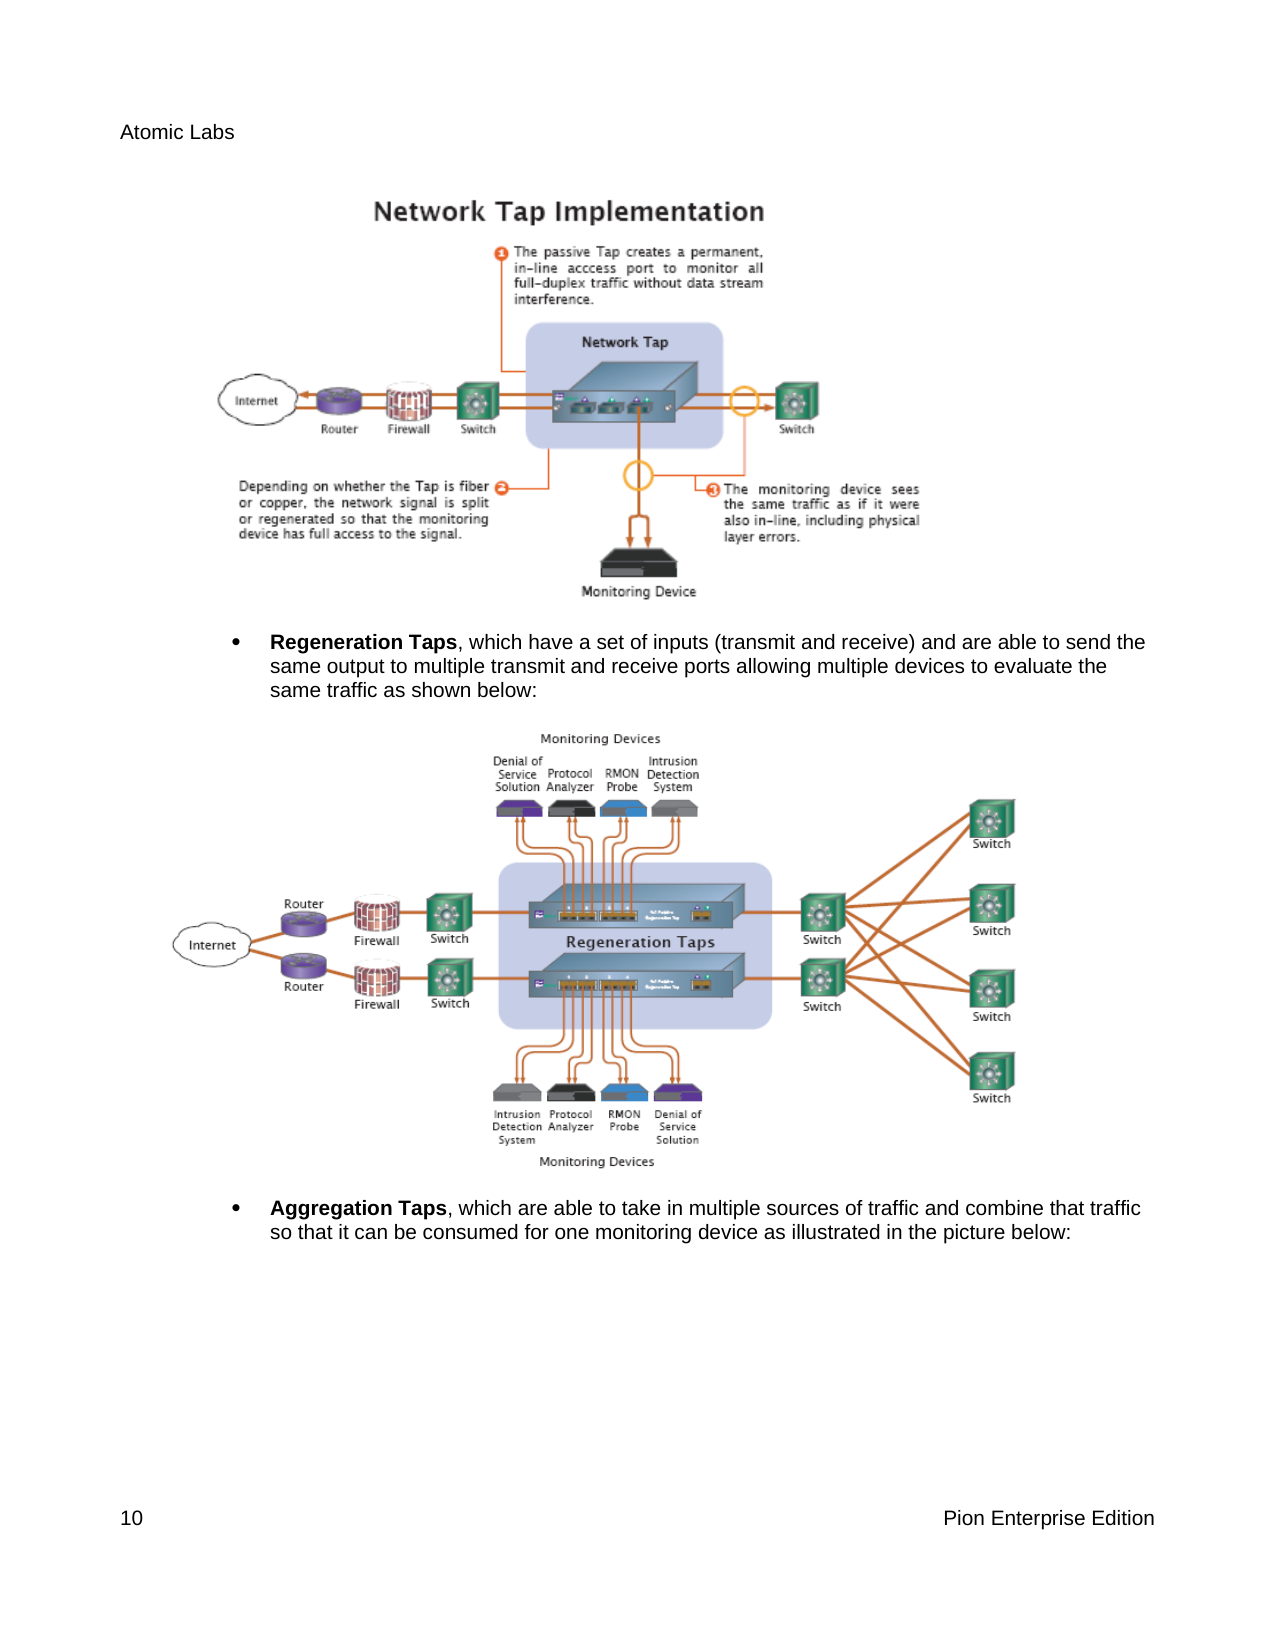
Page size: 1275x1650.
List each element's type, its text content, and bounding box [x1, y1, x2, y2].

list Regeneration Taps, which have a set of inputs (transmit and receive) and are able to send the same output to multiple transmit and receive ports allowing multiple devices to evaluate the same traffic as shown below: [232, 630, 1155, 702]
list Aggregation Taps, which are able to take in multiple sources of traffic and combine that traffic so that it can be consumed for one monitoring device as illustrated in the picture below: [232, 1195, 1155, 1243]
